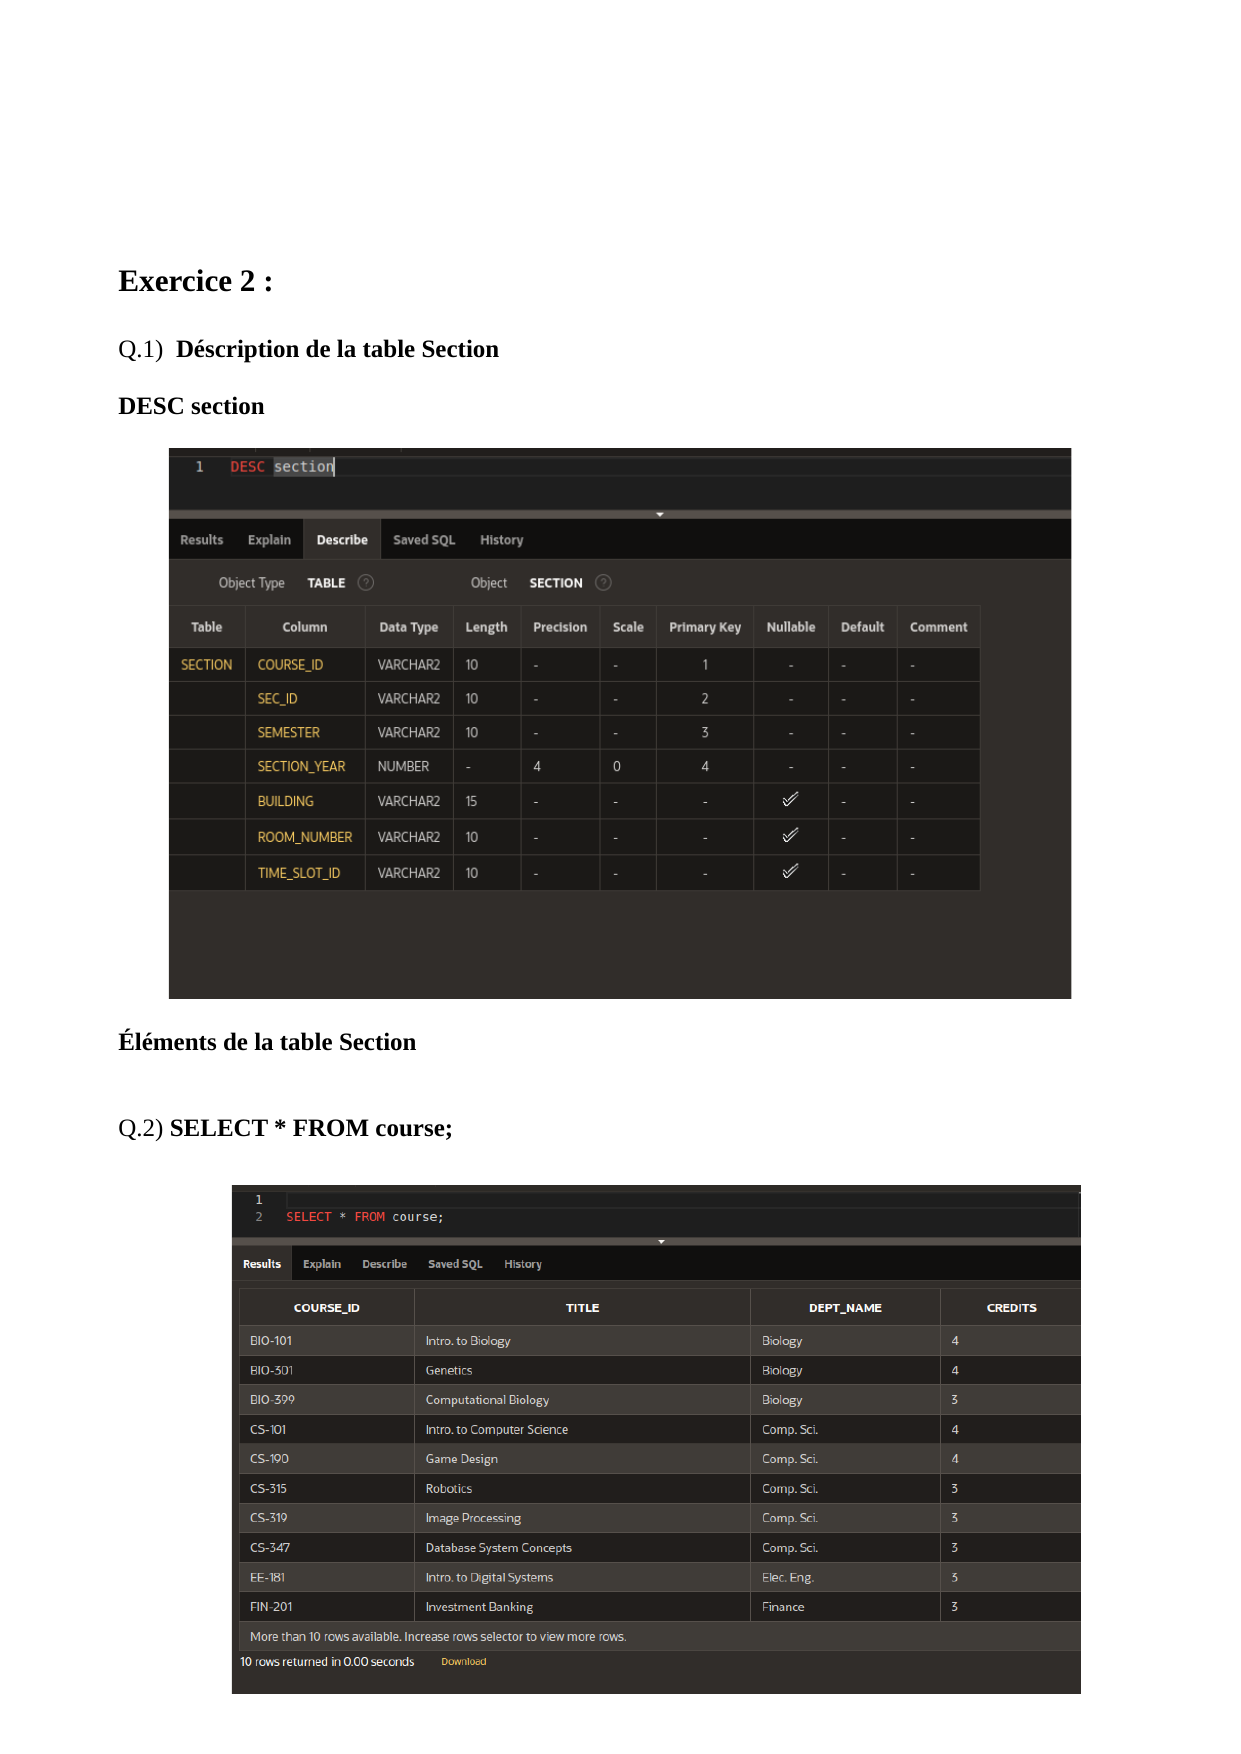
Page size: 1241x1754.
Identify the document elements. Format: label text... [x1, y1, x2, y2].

picture [231, 1185, 1081, 1694]
text Q.1) Déscription de la table Section [118, 334, 1122, 362]
text Éléments de la table Section [118, 1027, 1122, 1056]
picture [168, 448, 1072, 999]
text Exercice 2 : [118, 262, 1122, 298]
text DESC section [118, 391, 1122, 420]
text Q.2) SELECT * FROM course; [118, 1113, 1122, 1142]
